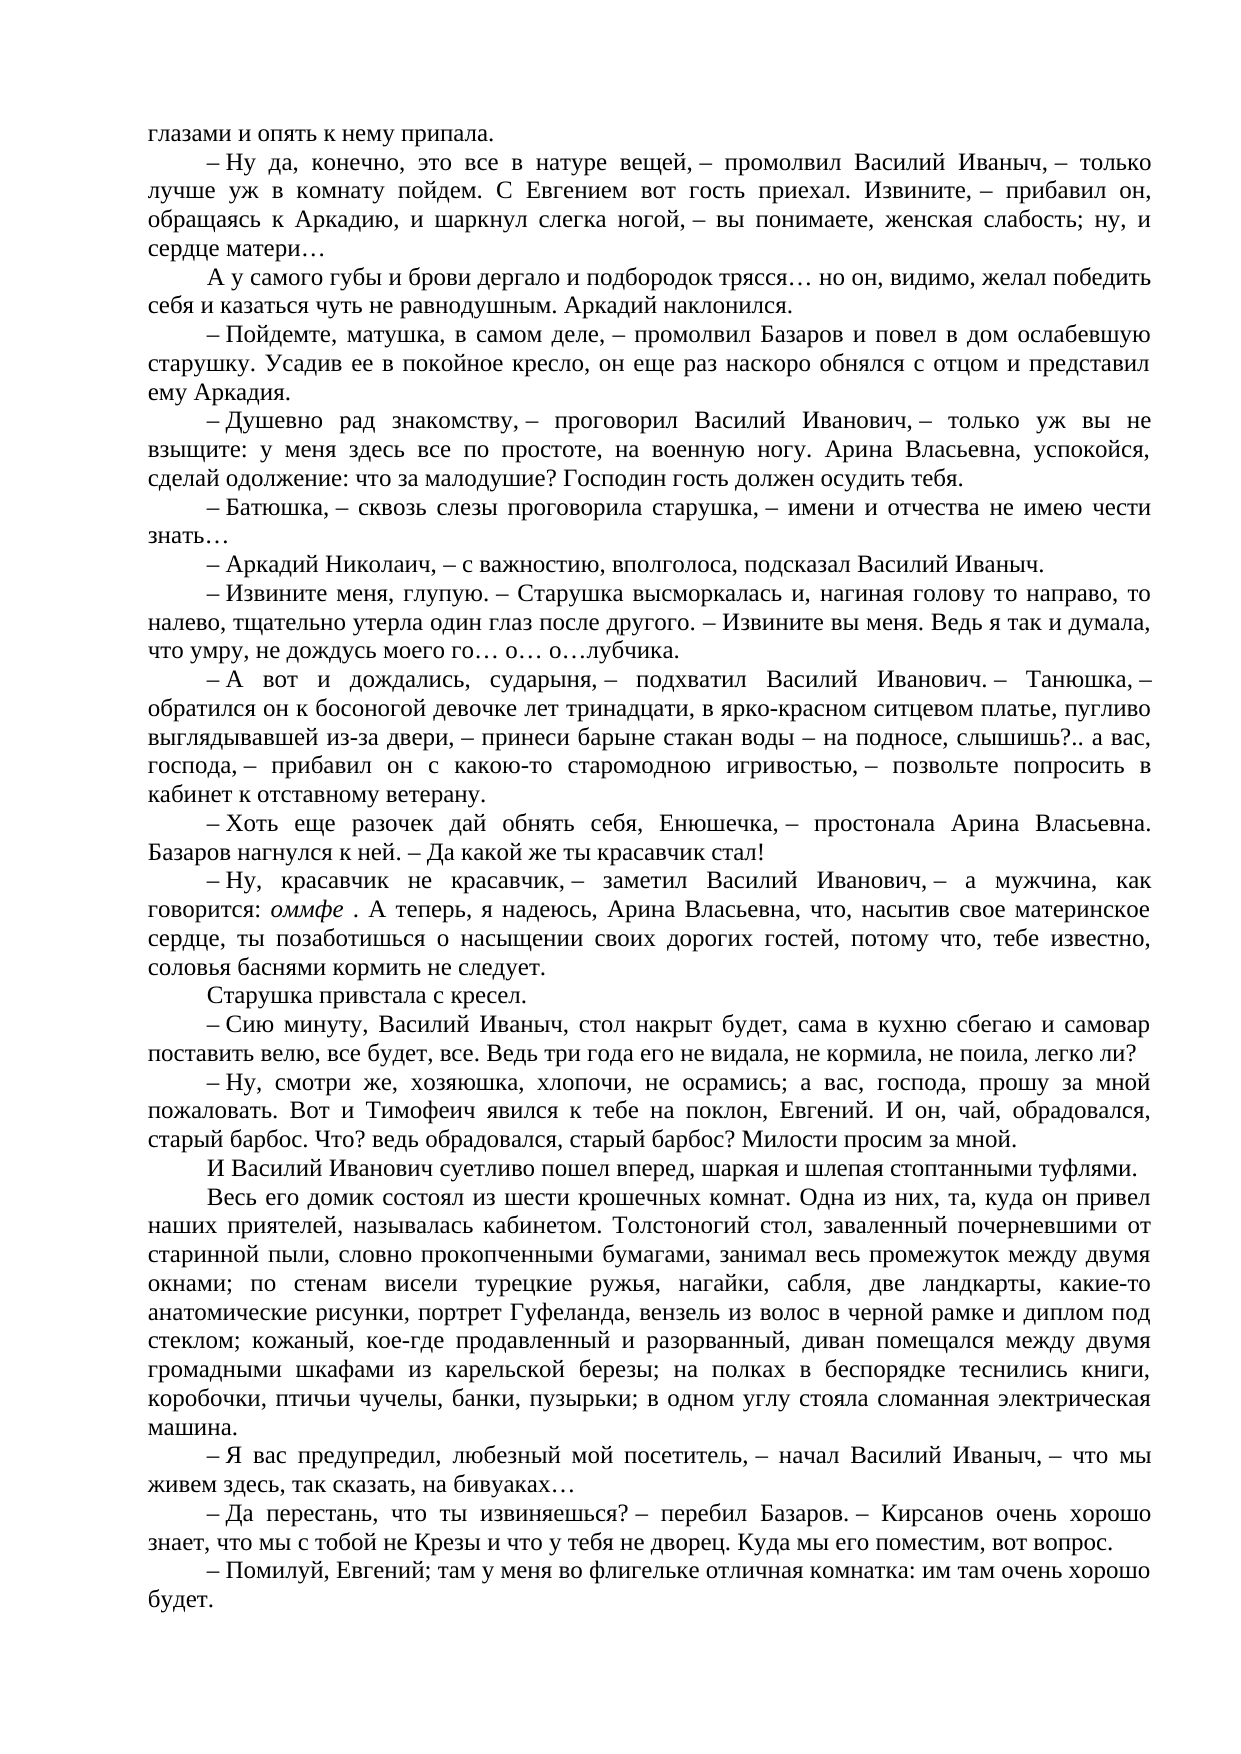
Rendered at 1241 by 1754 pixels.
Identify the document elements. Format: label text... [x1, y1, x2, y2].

text – Душевно рад знакомству, – проговорил Василий Иванович, – только уж вы не взыщите: у меня здесь все по простоте, на военную ногу. Арина Власьевна, успокойся, сделай одолжение: что за малодушие? Господин гость должен осудить тебя. [148, 406, 1152, 492]
text – Пойдемте, матушка, в самом деле, – промолвил Базаров и повел в дом ослабевшую старушку. Усадив ее в покойное кресло, он еще раз наскоро обнялся с отцом и представил ему Аркадия. [148, 319, 1152, 406]
text – Я вас предупредил, любезный мой посетитель, – начал Василий Иваныч, – что мы живем здесь, так сказать, на бивуаках… [148, 1441, 1152, 1498]
text И Василий Иванович суетливо пошел вперед, шаркая и шлепая стоптанными туфлями. [148, 1153, 1152, 1182]
text – Помилуй, Евгений; там у меня во флигельке отличная комнатка: им там очень хорошо будет. [148, 1556, 1152, 1613]
text – Ну, смотри же, хозяюшка, хлопочи, не осрамись; а вас, господа, прошу за мной пожаловать. Вот и Тимофеич явился к тебе на поклон, Евгений. И он, чай, обрадовался, старый барбос. Что? ведь обрадовался, старый барбос? Милости просим за мной. [148, 1067, 1152, 1153]
text – Сию минуту, Василий Иваныч, стол накрыт будет, сама в кухню сбегаю и самовар поставить велю, все будет, все. Ведь три года его не видала, не кормила, не поила, легко ли? [148, 1009, 1152, 1067]
text А у самого губы и брови дергало и подбородок трясся… но он, видимо, желал победить себя и казаться чуть не равнодушным. Аркадий наклонился. [148, 262, 1152, 319]
text – A вот и дождались, сударыня, – подхватил Василий Иванович. – Танюшка, – обратился он к босоногой девочке лет тринадцати, в ярко-красном ситцевом платье, пугливо выглядывавшей из-за двери, – принеси барыне стакан воды – на подносе, слышишь?.. а вас, господа, – прибавил он с какою-то старомодною игривостью, – позвольте попросить в кабинет к отставному ветерану. [148, 664, 1152, 808]
text – Ну, красавчик не красавчик, – заметил Василий Иванович, – а мужчина, как говорится: оммфе . А теперь, я надеюсь, Арина Власьевна, что, насытив свое материнское сердце, ты позаботишься о насыщении своих дорогих гостей, потому что, тебе известно, соловья баснями кормить не следует. [148, 866, 1152, 981]
text – Хоть еще разочек дай обнять себя, Енюшечка, – простонала Арина Власьевна. Базаров нагнулся к ней. – Да какой же ты красавчик стал! [148, 808, 1152, 866]
text – Да перестань, что ты извиняешься? – перебил Базаров. – Кирсанов очень хорошо знает, что мы с тобой не Крезы и что у тебя не дворец. Куда мы его поместим, вот вопрос. [148, 1498, 1152, 1556]
text – Аркадий Николаич, – с важностию, вполголоса, подсказал Василий Иваныч. [148, 549, 1152, 578]
text – Извините меня, глупую. – Старушка высморкалась и, нагиная голову то направо, то налево, тщательно утерла один глаз после другого. – Извините вы меня. Ведь я так и думала, что умру, не дождусь моего го… o… o…лубчика. [148, 578, 1152, 664]
text глазами и опять к нему припала. [148, 118, 1152, 147]
text – Батюшка, – сквозь слезы проговорила старушка, – имени и отчества не имею чести знать… [148, 492, 1152, 549]
text Старушка привстала с кресел. [148, 981, 1152, 1009]
text Весь его домик состоял из шести крошечных комнат. Одна из них, та, куда он привел наших приятелей, называлась кабинетом. Толстоногий стол, заваленный почерневшими от старинной пыли, словно прокопченными бумагами, занимал весь промежуток между двумя окнами; по стенам висели турецкие ружья, нагайки, сабля, две ландкарты, какие-то анатомические рисунки, портрет Гуфеланда, вензель из волос в черной рамке и диплом под стеклом; кожаный, кое-где продавленный и разорванный, диван помещался между двумя громадными шкафами из карельской березы; на полках в беспорядке теснились книги, коробочки, птичьи чучелы, банки, пузырьки; в одном углу стояла сломанная электрическая машина. [148, 1182, 1152, 1441]
text – Ну да, конечно, это все в натуре вещей, – промолвил Василий Иваныч, – только лучше уж в комнату пойдем. С Евгением вот гость приехал. Извините, – прибавил он, обращаясь к Аркадию, и шаркнул слегка ногой, – вы понимаете, женская слабость; ну, и сердце матери… [148, 147, 1152, 262]
